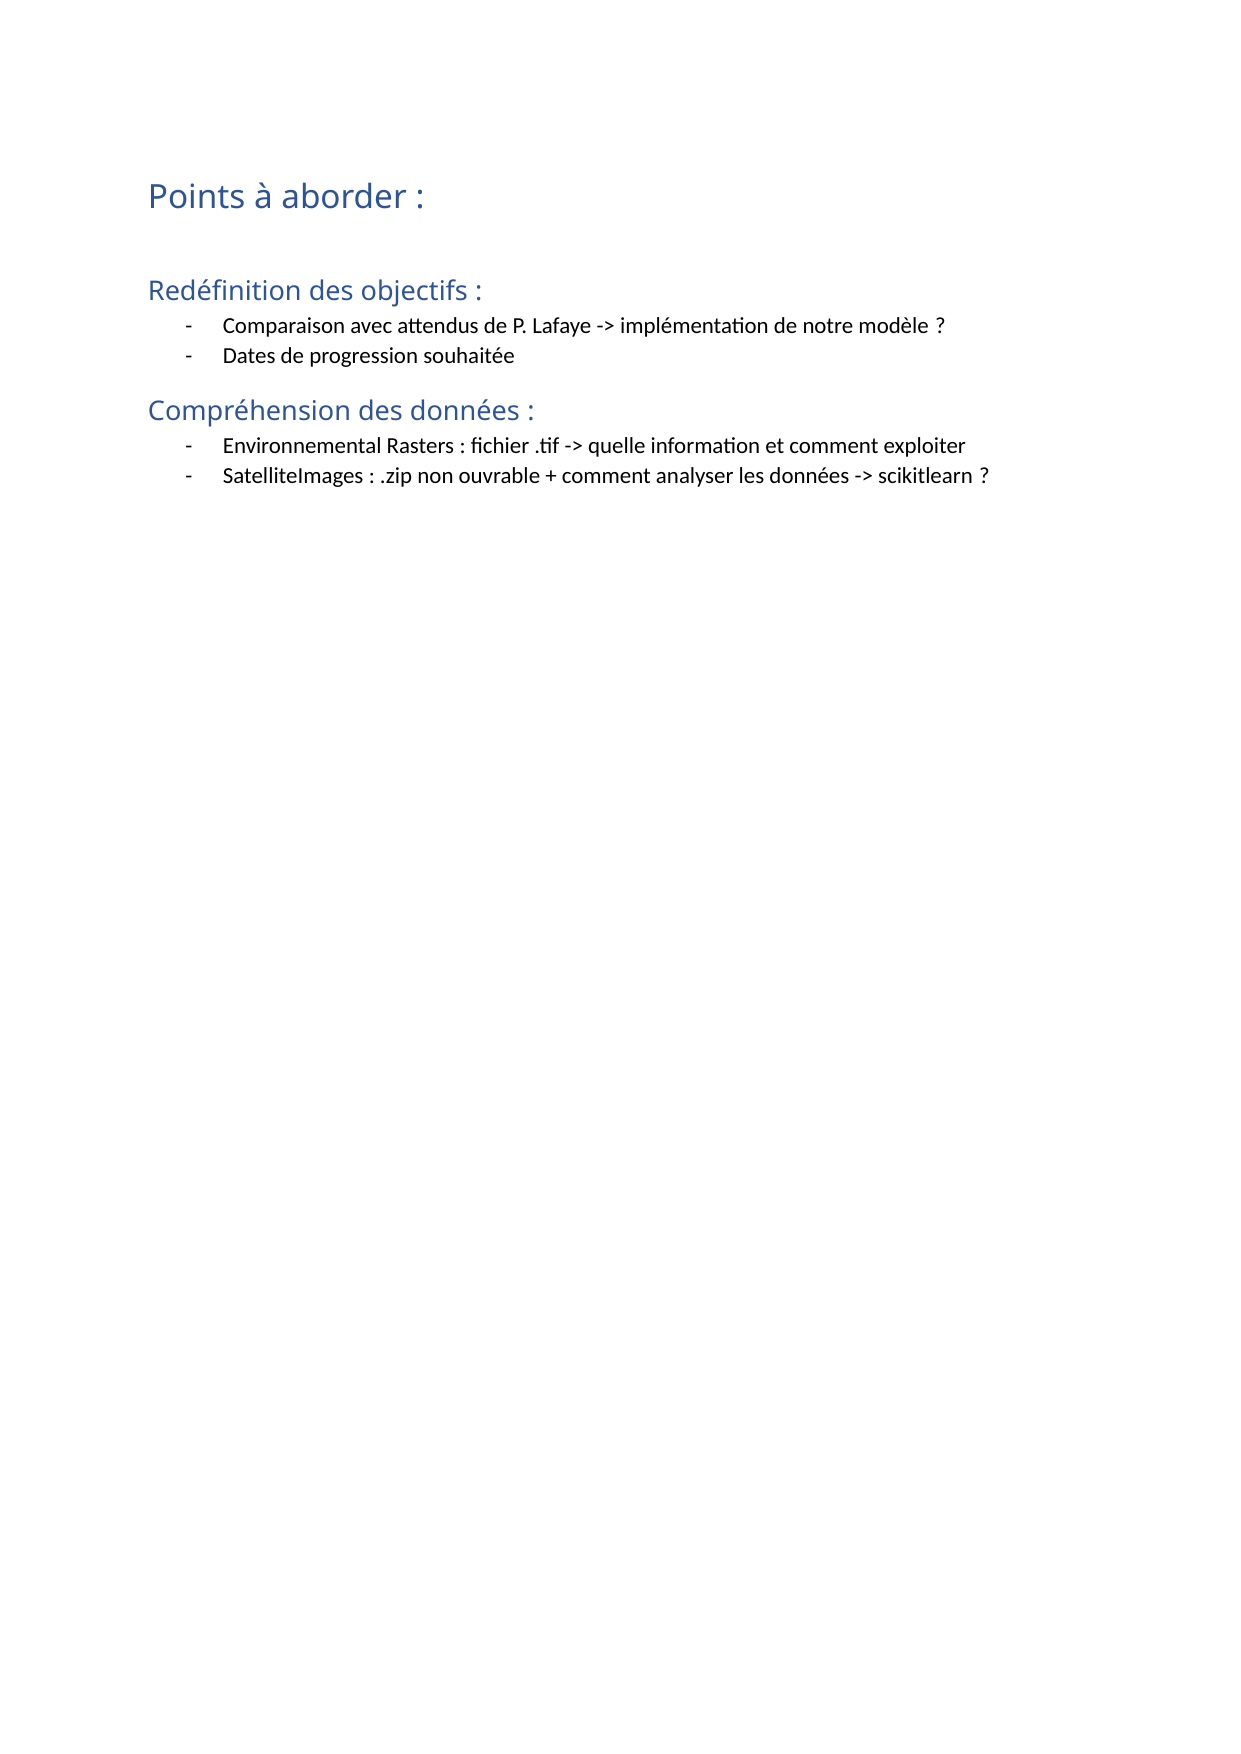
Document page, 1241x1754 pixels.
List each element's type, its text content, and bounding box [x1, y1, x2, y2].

subtitle Redéfinition des objectifs : [148, 272, 1093, 309]
list Environnemental Rasters : fichier .tif -> quelle information et comment exploiter [185, 431, 1093, 459]
list Dates de progression souhaitée [185, 341, 1093, 369]
subtitle Compréhension des données : [148, 392, 1093, 429]
list SatelliteImages : .zip non ouvrable + comment analyser les données -> scikitlearn ? [185, 461, 1093, 489]
subtitle Points à aborder : [148, 173, 1093, 218]
list Comparaison avec attendus de P. Lafaye -> implémentation de notre modèle ? [185, 311, 1093, 339]
